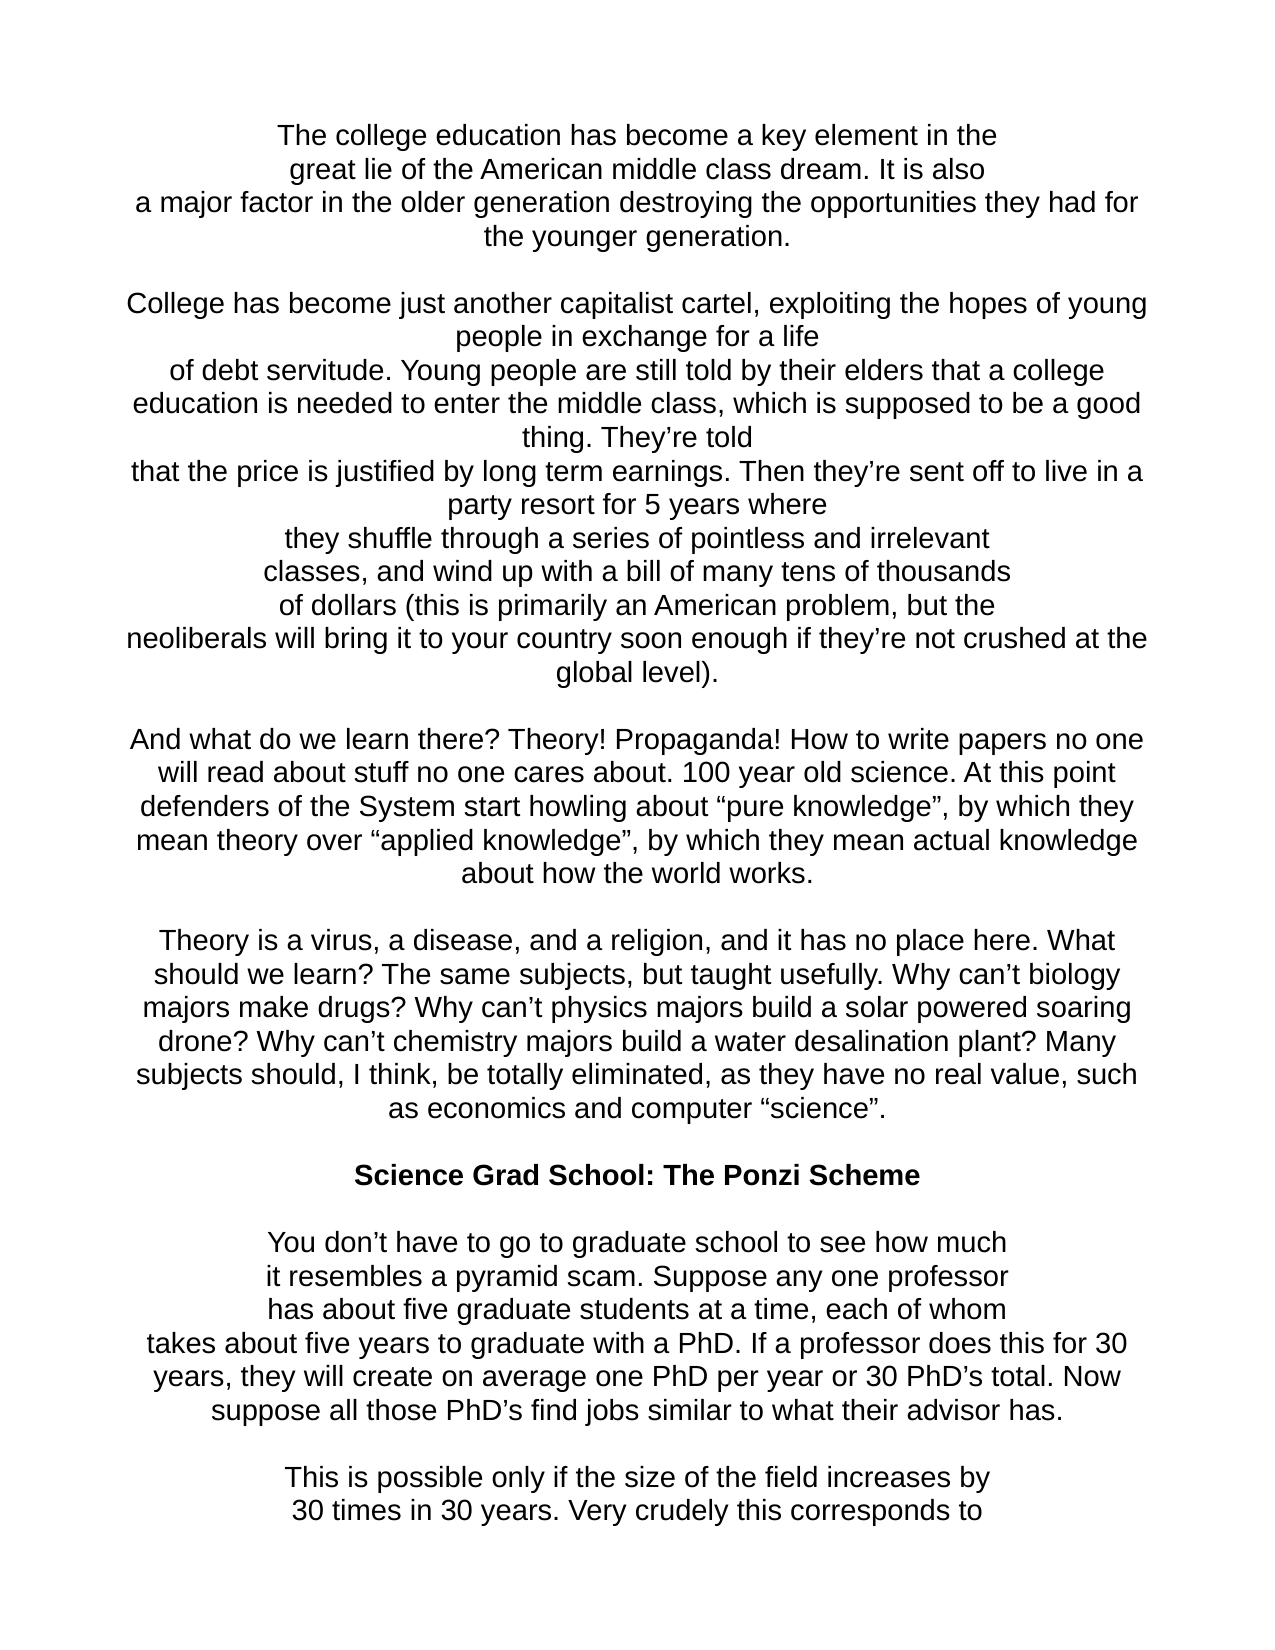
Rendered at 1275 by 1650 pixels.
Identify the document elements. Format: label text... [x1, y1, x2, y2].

text of dollars (this is primarily an American problem, but the [118, 588, 1157, 621]
text it resembles a pyramid scam. Suppose any one professor [118, 1258, 1157, 1292]
text they shuffle through a series of pointless and irrelevant [118, 521, 1157, 554]
text Theory is a virus, a disease, and a religion, and it has no place here. What should we learn? The same subjects, but taught usefully. Why can’t biology majors make drugs? Why can’t physics majors build a solar powered soaring drone? Why can’t chemistry majors build a water desalination plant? Many subjects should, I think, be totally eliminated, as they have no real value, such as economics and computer “science”. [118, 923, 1157, 1124]
text College has become just another capitalist cartel, exploiting the hopes of young people in exchange for a life [118, 286, 1157, 353]
text takes about five years to graduate with a PhD. If a professor does this for 30 years, they will create on average one PhD per year or 30 PhD’s total. Now suppose all those PhD’s find jobs similar to what their advisor has. [118, 1326, 1157, 1426]
text classes, and wind up with a bill of many tens of thousands [118, 554, 1157, 588]
text a major factor in the older generation destroying the opportunities they had for the younger generation. [118, 185, 1157, 252]
text This is possible only if the size of the field increases by [118, 1460, 1157, 1493]
text You don’t have to go to graduate school to see how much [118, 1225, 1157, 1258]
text And what do we learn there? Theory! Propaganda! How to write papers no one will read about stuff no one cares about. 100 year old science. At this point defenders of the System start howling about “pure knowledge”, by which they mean theory over “applied knowledge”, by which they mean actual knowledge about how the world works. [118, 722, 1157, 889]
text neoliberals will bring it to your country soon enough if they’re not crushed at the global level). [118, 621, 1157, 688]
text that the price is justified by long term earnings. Then they’re sent off to live in a party resort for 5 years where [118, 453, 1157, 521]
text Science Grad School: The Ponzi Scheme [118, 1158, 1157, 1191]
text has about five graduate students at a time, each of whom [118, 1292, 1157, 1326]
text great lie of the American middle class dream. It is also [118, 152, 1157, 185]
text of debt servitude. Young people are still told by their elders that a college education is needed to enter the middle class, which is supposed to be a good thing. They’re told [118, 353, 1157, 453]
text 30 times in 30 years. Very crudely this corresponds to [118, 1493, 1157, 1527]
text The college education has become a key element in the [118, 118, 1157, 152]
